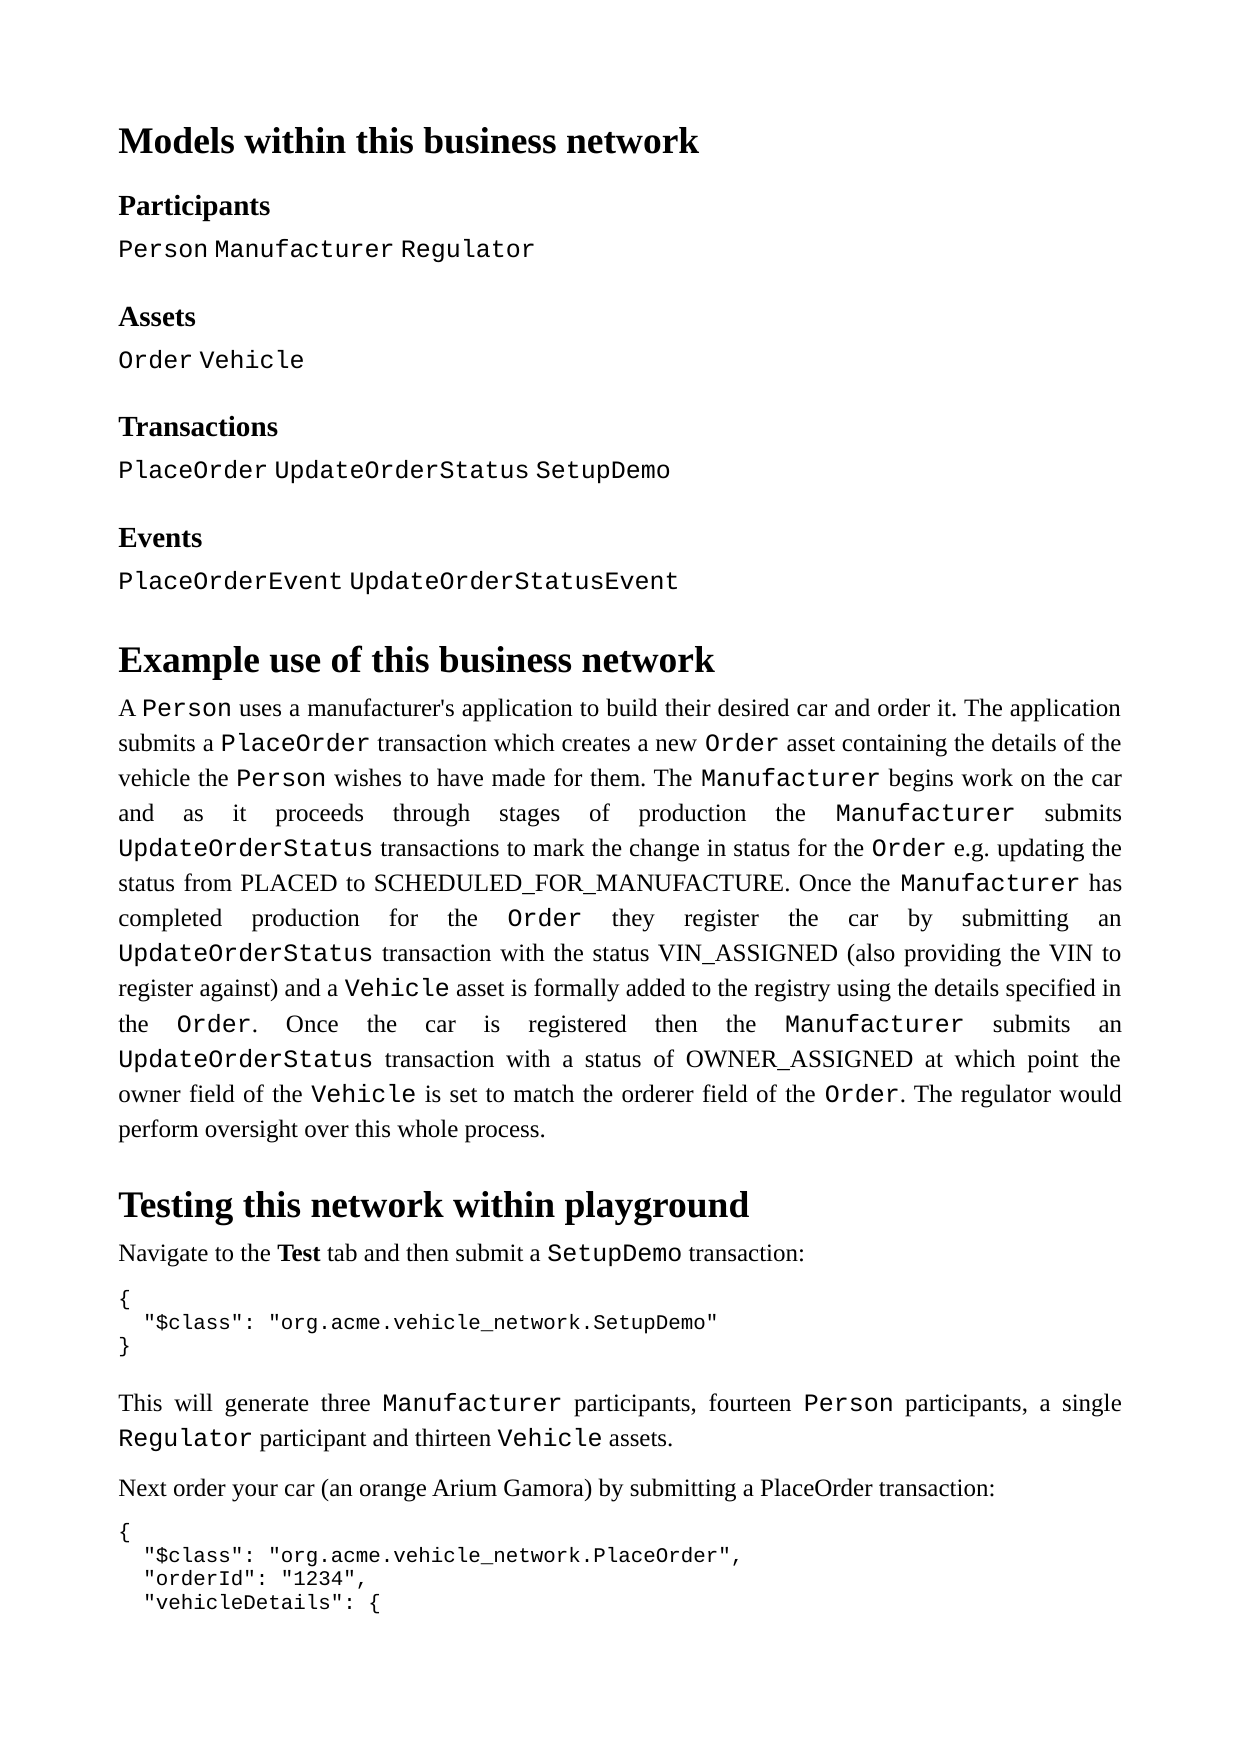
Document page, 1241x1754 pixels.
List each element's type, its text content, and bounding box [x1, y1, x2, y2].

text A Person uses a manufacturer's application to build their desired car and order it. The application submits a PlaceOrder transaction which creates a new Order asset containing the details of the vehicle the Person wishes to have made for them. The Manufacturer begins work on the car and as it proceeds through stages of production the Manufacturer submits UpdateOrderStatus transactions to mark the change in status for the Order e.g. updating the status from PLACED to SCHEDULED_FOR_MANUFACTURE. Once the Manufacturer has completed production for the Order they register the car by submitting an UpdateOrderStatus transaction with the status VIN_ASSIGNED (also providing the VIN to register against) and a Vehicle asset is formally added to the registry using the details specified in the Order. Once the car is registered then the Manufacturer submits an UpdateOrderStatus transaction with a status of OWNER_ASSIGNED at which point the owner field of the Vehicle is set to match the orderer field of the Order. The regulator would perform oversight over this whole process. [118, 693, 1122, 1143]
text PlaceOrderEvent UpdateOrderStatusEvent [118, 566, 1122, 597]
text Next order your car (an orange Arium Gamora) by submitting a PlaceOrder transaction: [118, 1473, 1122, 1502]
subtitle Models within this business network [118, 118, 1122, 161]
text "$class": "org.acme.vehicle_network.SetupDemo" [118, 1312, 1122, 1335]
text { [118, 1288, 1122, 1312]
text { [118, 1521, 1122, 1545]
text "vehicleDetails": { [118, 1592, 1122, 1616]
subtitle Testing this network within playground [118, 1182, 1122, 1226]
subtitle Assets [118, 299, 1122, 332]
text This will generate three Manufacturer participants, fourteen Person participants, a single Regulator participant and thirteen Vehicle assets. [118, 1388, 1122, 1454]
text Order Vehicle [118, 345, 1122, 376]
subtitle Transactions [118, 409, 1122, 443]
subtitle Participants [118, 188, 1122, 222]
subtitle Example use of this business network [118, 637, 1122, 680]
text Person Manufacturer Regulator [118, 234, 1122, 265]
text } [118, 1335, 1122, 1359]
text Navigate to the Test tab and then submit a SetupDemo transaction: [118, 1238, 1122, 1269]
text PlaceOrder UpdateOrderStatus SetupDemo [118, 456, 1122, 486]
text "$class": "org.acme.vehicle_network.PlaceOrder", [118, 1545, 1122, 1568]
text "orderId": "1234", [118, 1568, 1122, 1592]
subtitle Events [118, 520, 1122, 554]
